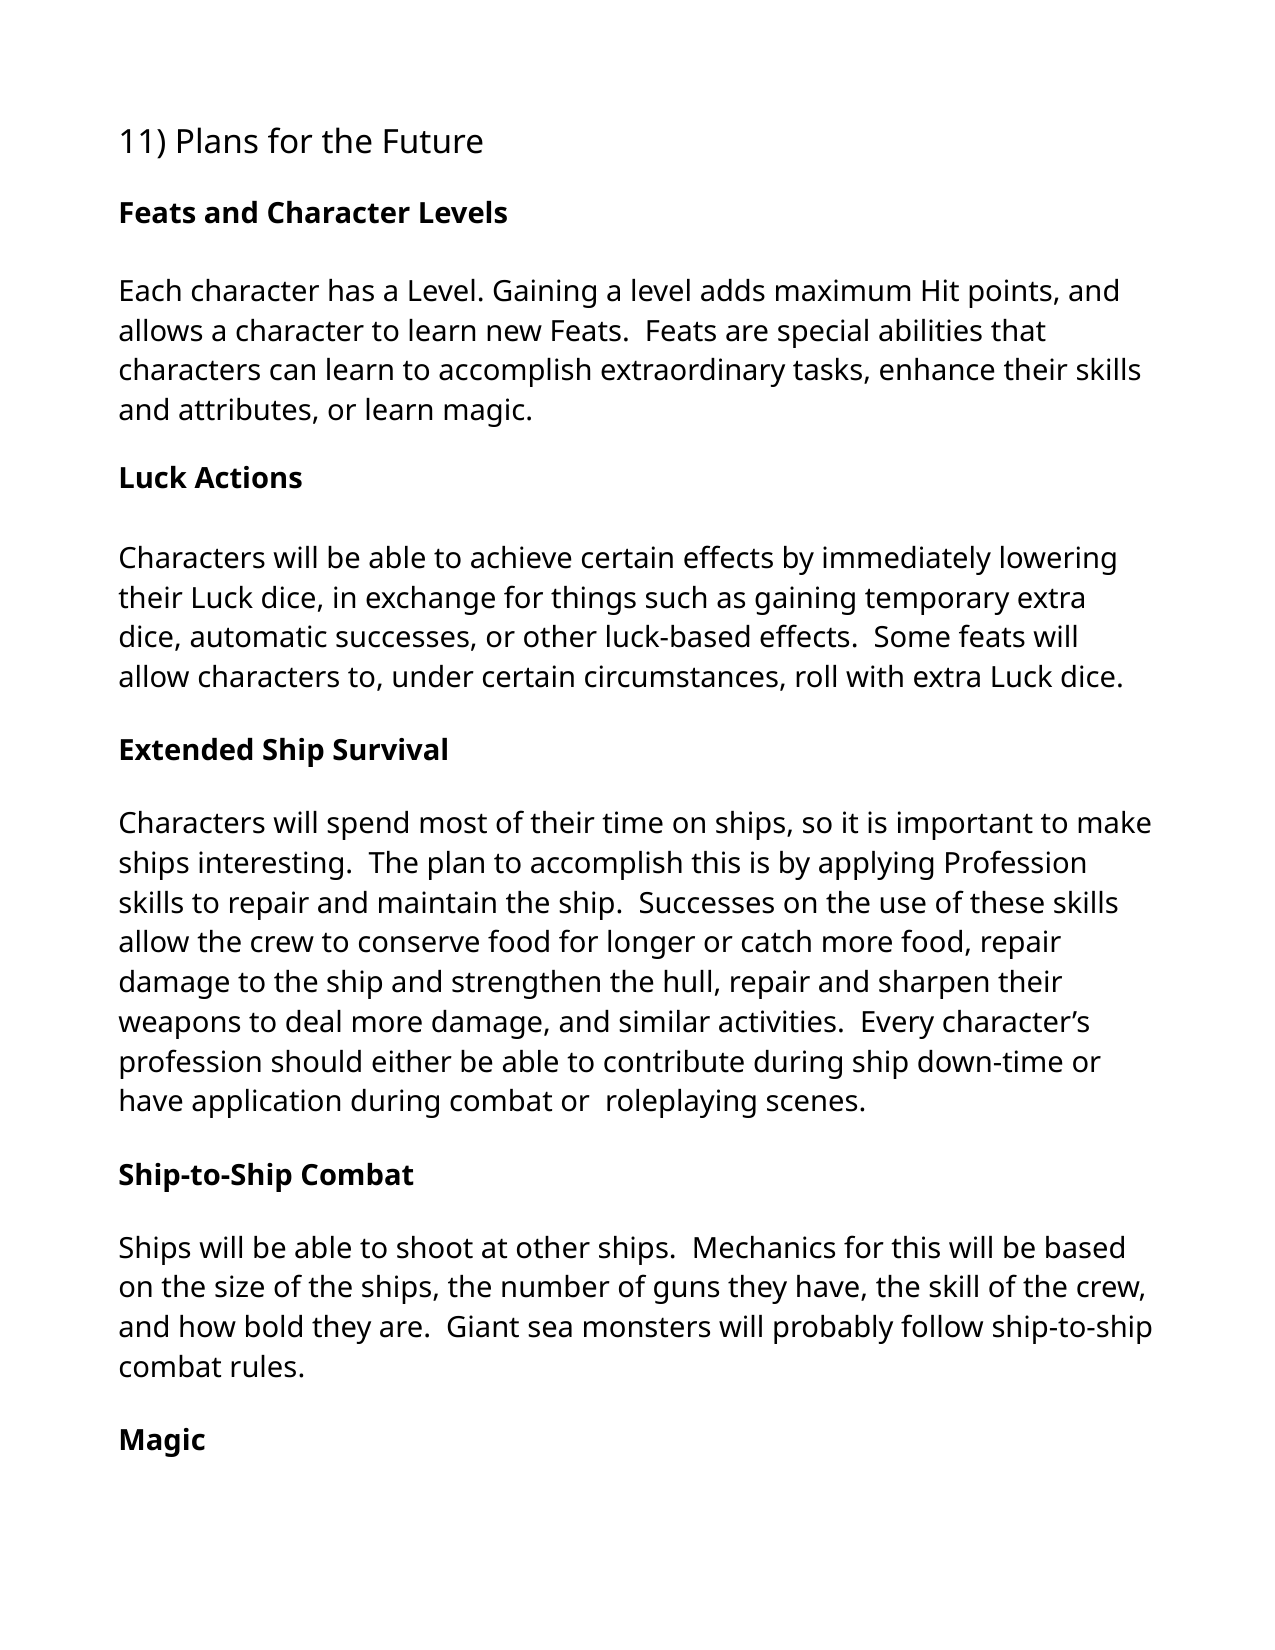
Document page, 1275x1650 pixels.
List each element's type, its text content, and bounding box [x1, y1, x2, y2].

text Ship-to-Ship Combat [118, 1154, 1157, 1193]
text Characters will spend most of their time on ships, so it is important to make ships interesting. The plan to accomplish this is by applying Profession skills to repair and maintain the ship. Successes on the use of these skills allow the crew to conserve food for longer or catch more food, repair damage to the ship and strengthen the hull, repair and sharpen their weapons to deal more damage, and similar activities. Every character’s profession should either be able to contribute during ship down-time or have application during combat or roleplaying scenes. [118, 803, 1157, 1120]
text 11) Plans for the Future [118, 118, 1157, 163]
text Each character has a Level. Gaining a level adds maximum Hit points, and allows a character to learn new Feats. Feats are special abilities that characters can learn to accomplish extraordinary tasks, enhance their skills and attributes, or learn magic. [118, 270, 1157, 429]
text Characters will be able to achieve certain effects by immediately lowering their Luck dice, in exchange for things such as gaining temporary extra dice, automatic successes, or other luck-based effects. Some feats will allow characters to, under certain circumstances, roll with extra Luck dice. [118, 537, 1157, 696]
text Feats and Character Levels [118, 192, 1157, 232]
text Ships will be able to shoot at other ships. Mechanics for this will be based on the size of the ships, the number of guns they have, the skill of the crew, and how bold they are. Giant sea monsters will probably follow ship-to-ship combat rules. [118, 1227, 1157, 1386]
text Extended Ship Survival [118, 729, 1157, 769]
text Magic [118, 1419, 1157, 1459]
text Luck Actions [118, 458, 1157, 497]
